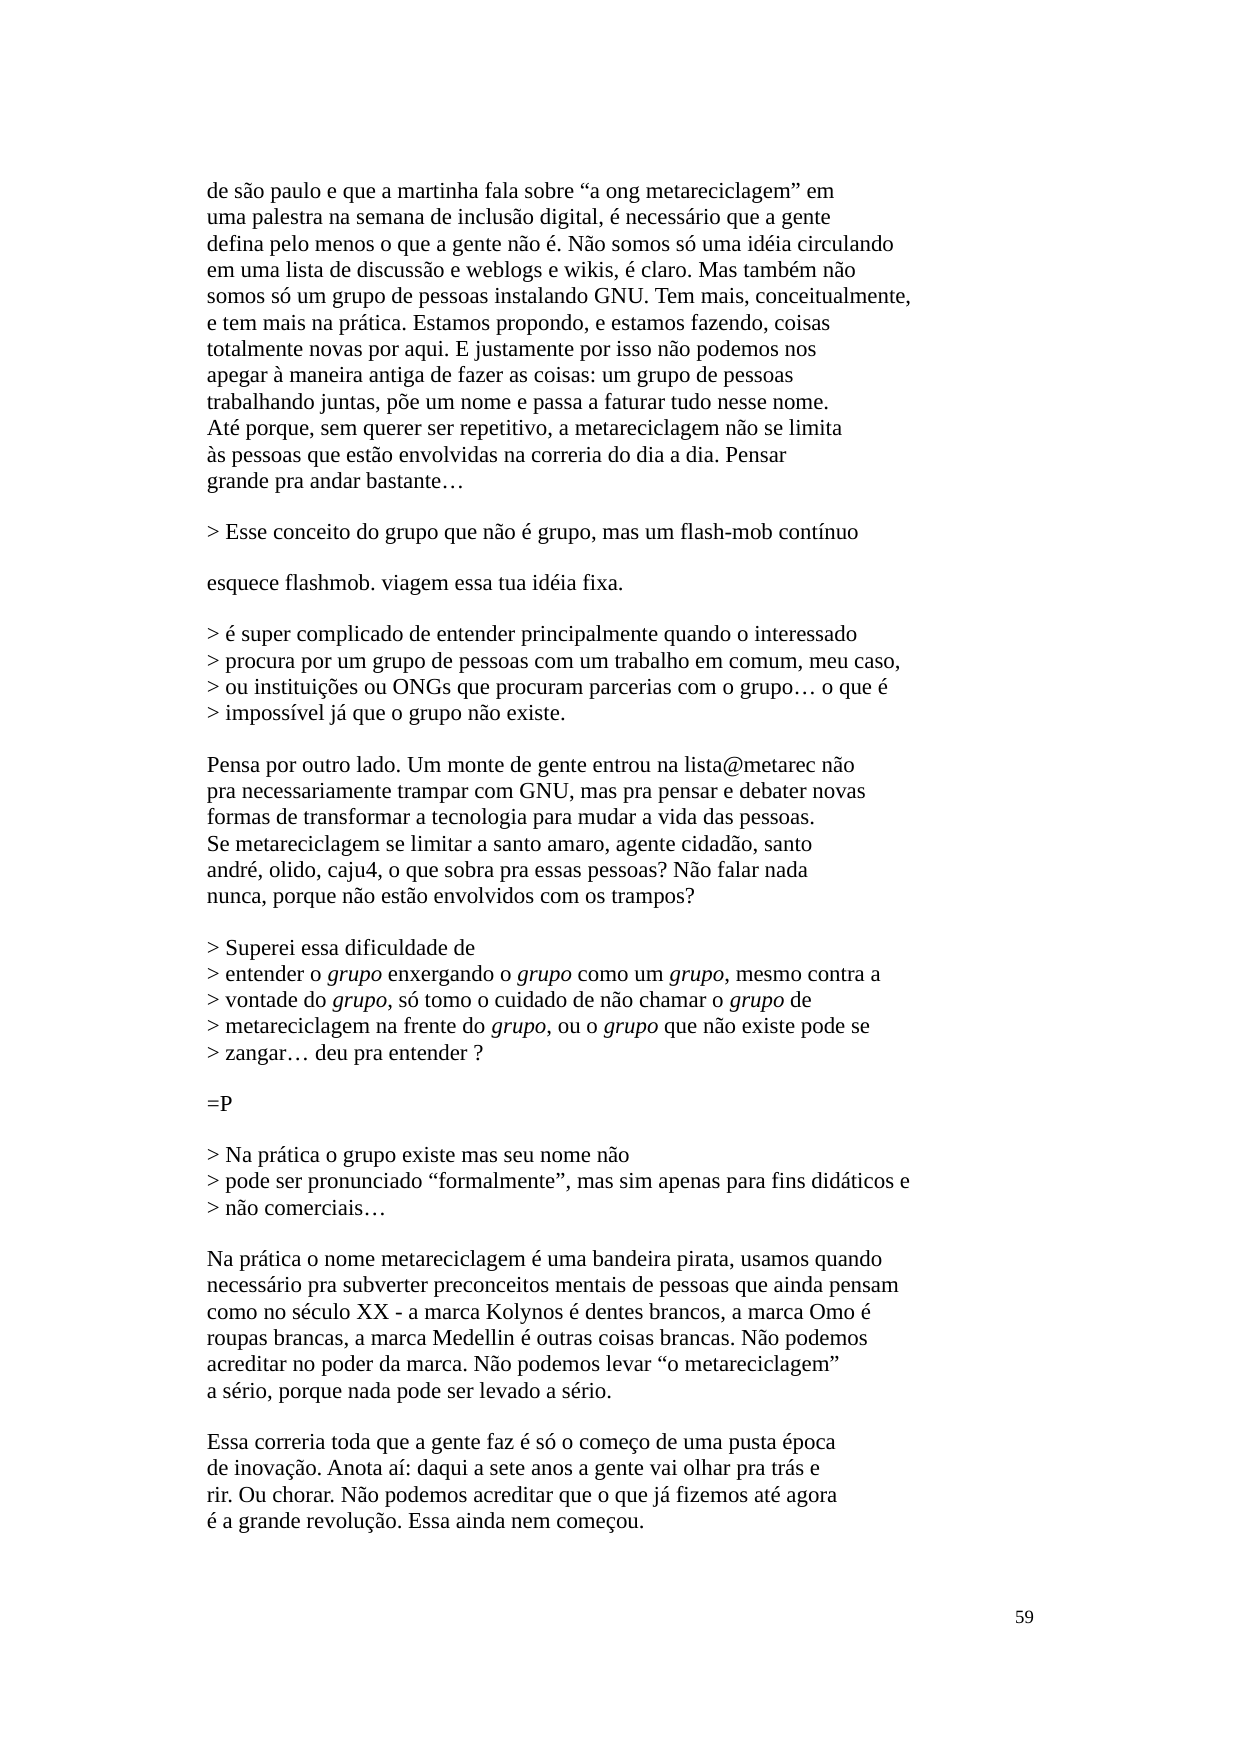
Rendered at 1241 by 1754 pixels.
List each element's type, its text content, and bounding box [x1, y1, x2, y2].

text > é super complicado de entender principalmente quando o interessado > procura por um grupo de pessoas com um trabalho em comum, meu caso, > ou instituições ou ONGs que procuram parcerias com o grupo… o que é > impossível já que o grupo não existe. [207, 620, 1033, 726]
text > Na prática o grupo existe mas seu nome não > pode ser pronunciado “formalmente”, mas sim apenas para fins didáticos e > não comerciais… [207, 1141, 1033, 1220]
text =P [207, 1090, 1033, 1116]
text de são paulo e que a martinha fala sobre “a ong metareciclagem” em uma palestra na semana de inclusão digital, é necessário que a gente defina pelo menos o que a gente não é. Não somos só uma idéia circulando em uma lista de discussão e weblogs e wikis, é claro. Mas também não somos só um grupo de pessoas instalando GNU. Tem mais, conceitualmente, e tem mais na prática. Estamos propondo, e estamos fazendo, coisas totalmente novas por aqui. E justamente por isso não podemos nos apegar à maneira antiga de fazer as coisas: um grupo de pessoas trabalhando juntas, põe um nome e passa a faturar tudo nesse nome. Até porque, sem querer ser repetitivo, a metareciclagem não se limita às pessoas que estão envolvidas na correria do dia a dia. Pensar grande pra andar bastante… [207, 177, 1033, 493]
text Essa correria toda que a gente faz é só o começo de uma pusta época de inovação. Anota aí: daqui a sete anos a gente vai olhar pra trás e rir. Ou chorar. Não podemos acreditar que o que já fizemos até agora é a grande revolução. Essa ainda nem começou. [207, 1428, 1033, 1533]
text > Esse conceito do grupo que não é grupo, mas um flash-mob contínuo [207, 518, 1033, 544]
text Pensa por outro lado. Um monte de gente entrou na lista@metarec não pra necessariamente trampar com GNU, mas pra pensar e debater novas formas de transformar a tecnologia para mudar a vida das pessoas. Se metareciclagem se limitar a santo amaro, agente cidadão, santo andré, olido, caju4, o que sobra pra essas pessoas? Não falar nada nunca, porque não estão envolvidos com os trampos? [207, 751, 1033, 909]
text esquece flashmob. viagem essa tua idéia fixa. [207, 569, 1033, 596]
text Na prática o nome metareciclagem é uma bandeira pirata, usamos quando necessário pra subverter preconceitos mentais de pessoas que ainda pensam como no século XX - a marca Kolynos é dentes brancos, a marca Omo é roupas brancas, a marca Medellin é outras coisas brancas. Não podemos acreditar no poder da marca. Não podemos levar “o metareciclagem” a sério, porque nada pode ser levado a sério. [207, 1245, 1033, 1403]
text > Superei essa dificuldade de > entender o grupo enxergando o grupo como um grupo, mesmo contra a > vontade do grupo, só tomo o cuidado de não chamar o grupo de > metareciclagem na frente do grupo, ou o grupo que não existe pode se > zangar… deu pra entender ? [207, 933, 1033, 1065]
